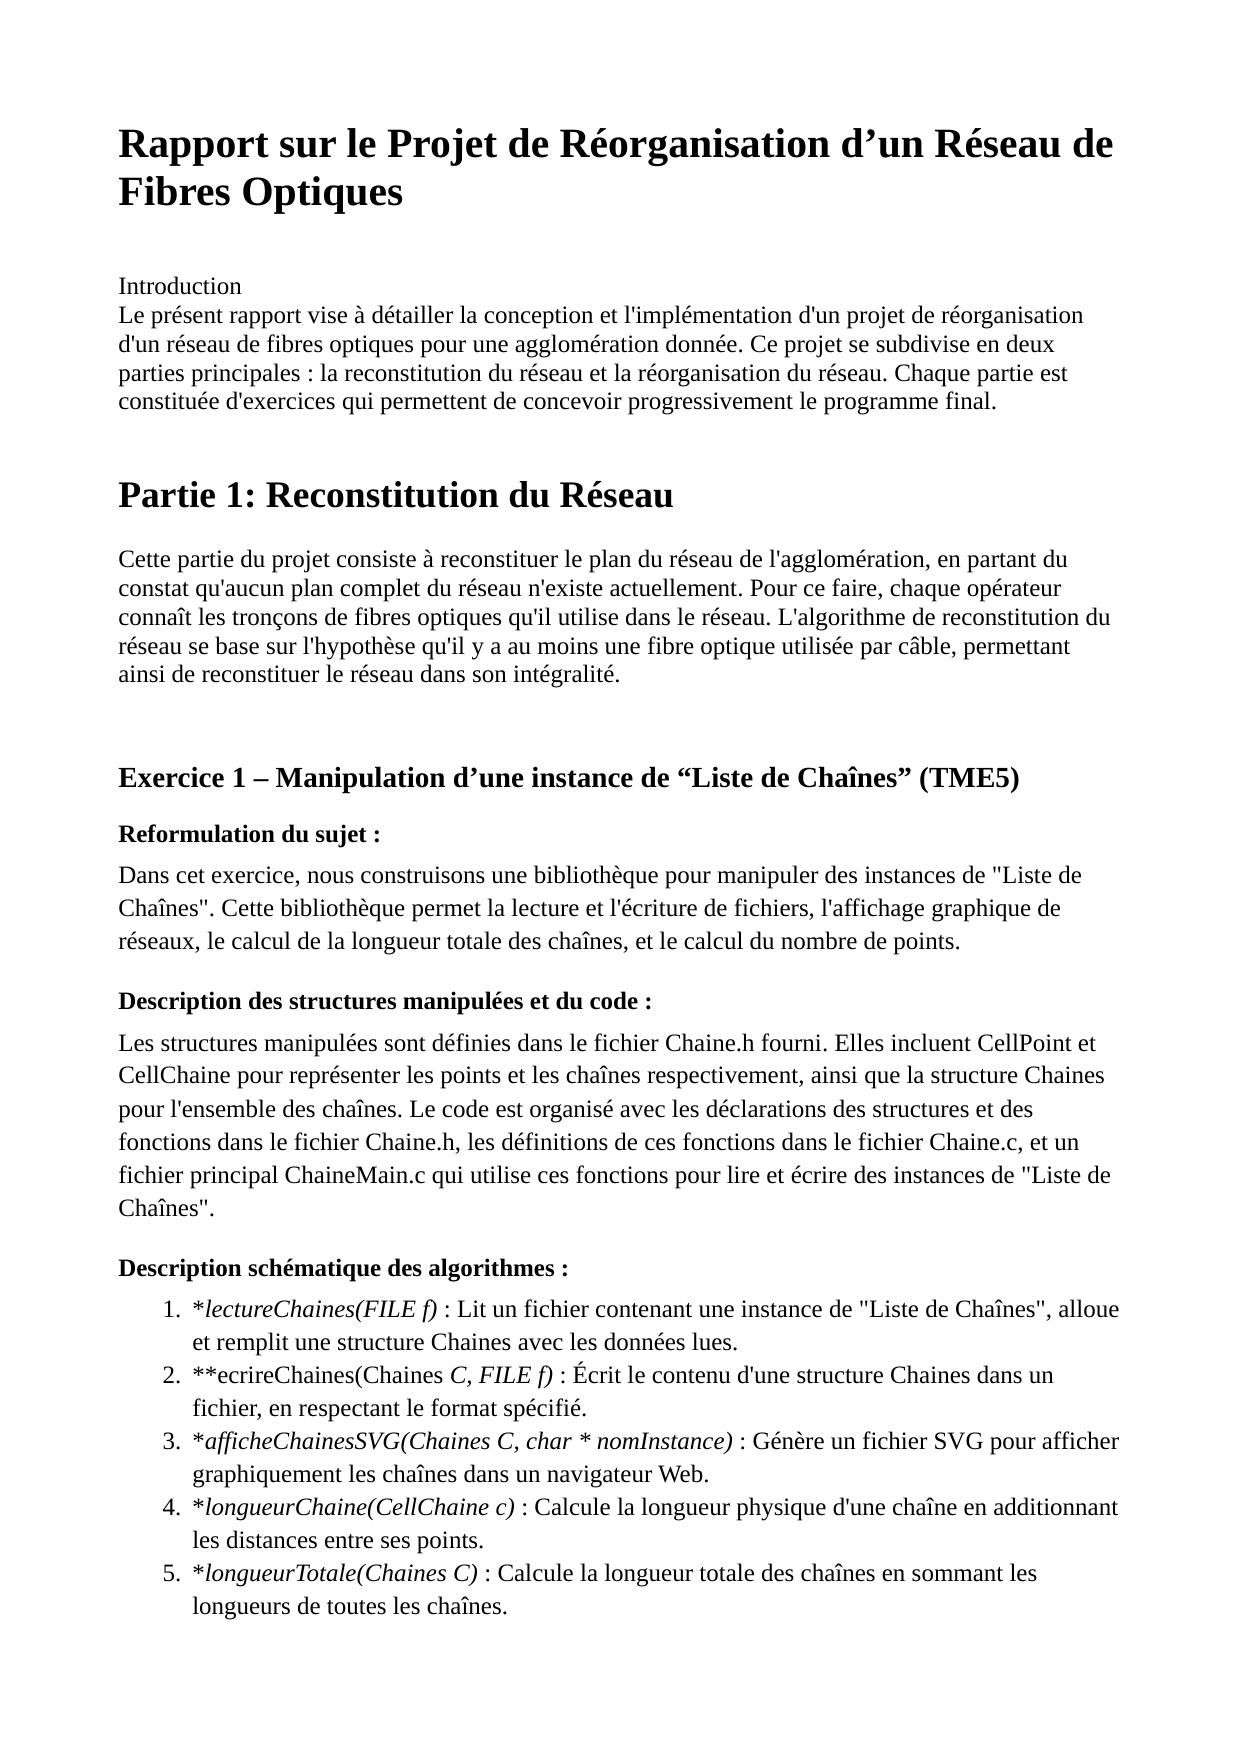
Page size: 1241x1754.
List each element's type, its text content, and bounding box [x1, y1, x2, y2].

text Rapport sur le Projet de Réorganisation d’un Réseau de Fibres Optiques [118, 118, 1122, 243]
list *longueurChaine(CellChaine c) : Calcule la longueur physique d'une chaîne en additionnant les distances entre ses points. [162, 1492, 1122, 1554]
list *lectureChaines(FILE f) : Lit un fichier contenant une instance de "Liste de Chaînes", alloue et remplit une structure Chaines avec les données lues. [162, 1294, 1122, 1356]
text Partie 1: Reconstitution du Réseau [118, 444, 1122, 516]
subtitle Description schématique des algorithmes : [118, 1253, 1122, 1282]
subtitle Reformulation du sujet : [118, 819, 1122, 848]
subtitle Description des structures manipulées et du code : [118, 986, 1122, 1015]
text Dans cet exercice, nous construisons une bibliothèque pour manipuler des instances de "Liste de Chaînes". Cette bibliothèque permet la lecture et l'écriture de fichiers, l'affichage graphique de réseaux, le calcul de la longueur totale des chaînes, et le calcul du nombre de points. [118, 860, 1122, 955]
subtitle Exercice 1 – Manipulation d’une instance de “Liste de Chaînes” (TME5) [118, 760, 1122, 794]
list **ecrireChaines(Chaines C, FILE f) : Écrit le contenu d'une structure Chaines dans un fichier, en respectant le format spécifié. [162, 1360, 1122, 1422]
text Cette partie du projet consiste à reconstituer le plan du réseau de l'agglomération, en partant du constat qu'aucun plan complet du réseau n'existe actuellement. Pour ce faire, chaque opérateur connaît les tronçons de fibres optiques qu'il utilise dans le réseau. L'algorithme de reconstitution du réseau se base sur l'hypothèse qu'il y a au moins une fibre optique utilisée par câble, permettant ainsi de reconstituer le réseau dans son intégralité. [118, 516, 1122, 688]
list *longueurTotale(Chaines C) : Calcule la longueur totale des chaînes en sommant les longueurs de toutes les chaînes. [162, 1558, 1122, 1620]
text Introduction Le présent rapport vise à détailler la conception et l'implémentation d'un projet de réorganisation d'un réseau de fibres optiques pour une agglomération donnée. Ce projet se subdivise en deux parties principales : la reconstitution du réseau et la réorganisation du réseau. Chaque partie est constituée d'exercices qui permettent de concevoir progressivement le programme final. [118, 243, 1122, 444]
text Les structures manipulées sont définies dans le fichier Chaine.h fourni. Elles incluent CellPoint et CellChaine pour représenter les points et les chaînes respectivement, ainsi que la structure Chaines pour l'ensemble des chaînes. Le code est organisé avec les déclarations des structures et des fonctions dans le fichier Chaine.h, les définitions de ces fonctions dans le fichier Chaine.c, et un fichier principal ChaineMain.c qui utilise ces fonctions pour lire et écrire des instances de "Liste de Chaînes". [118, 1028, 1122, 1221]
list *afficheChainesSVG(Chaines C, char * nomInstance) : Génère un fichier SVG pour afficher graphiquement les chaînes dans un navigateur Web. [162, 1426, 1122, 1488]
